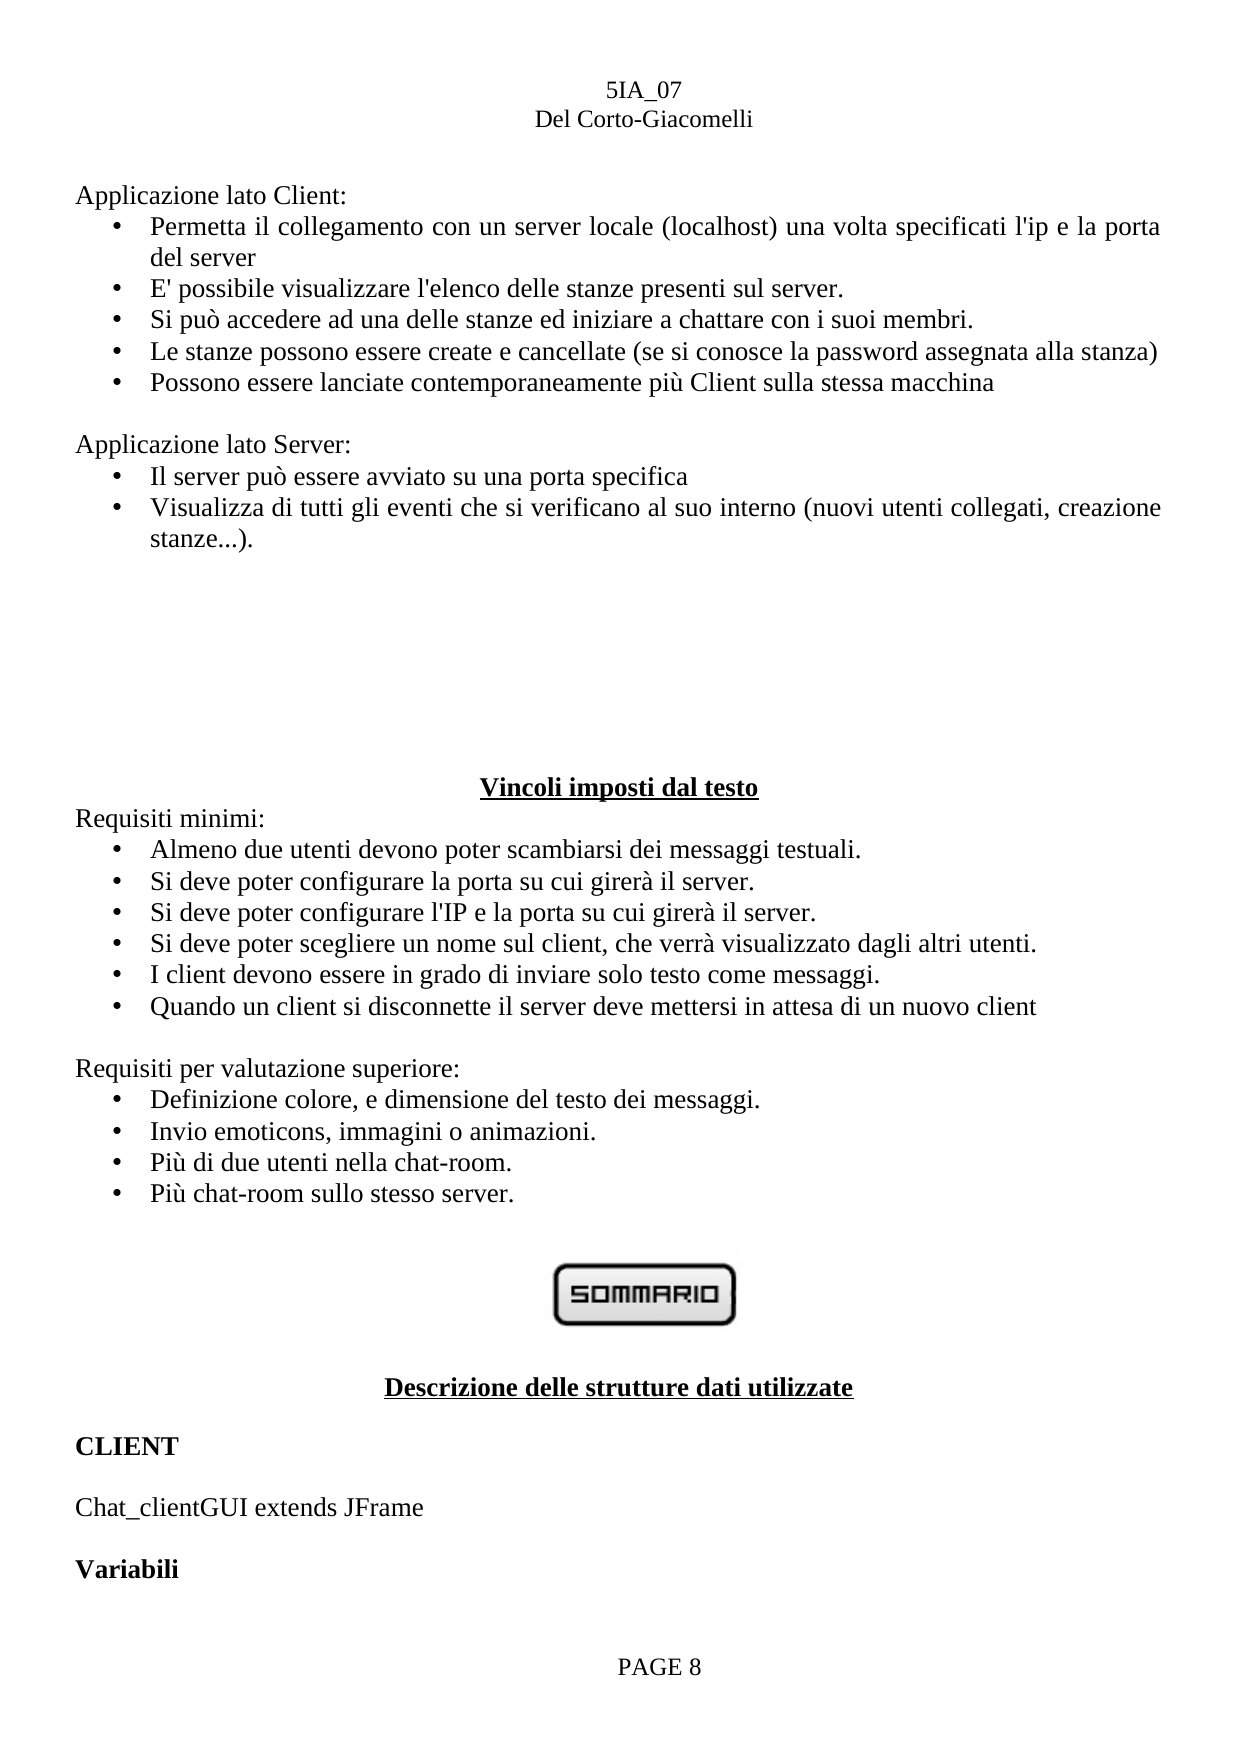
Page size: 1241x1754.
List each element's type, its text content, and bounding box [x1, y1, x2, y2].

list I client devono essere in grado di inviare solo testo come messaggi. [112, 958, 1162, 990]
list Si deve poter configurare la porta su cui girerà il server. [112, 865, 1162, 896]
subtitle Descrizione delle strutture dati utilizzate [75, 1371, 1162, 1402]
text Applicazione lato Client: [75, 179, 1162, 210]
list Quando un client si disconnette il server deve mettersi in attesa di un nuovo client [112, 990, 1162, 1021]
list Più chat-room sullo stesso server. [112, 1177, 1162, 1208]
list Si deve poter configurare l'IP e la porta su cui girerà il server. [112, 896, 1162, 927]
picture [525, 1251, 772, 1341]
list Permetta il collegamento con un server locale (localhost) una volta specificati l'ip e la porta del server [112, 210, 1162, 272]
list Definizione colore, e dimensione del testo dei messaggi. [112, 1083, 1162, 1114]
list Invio emoticons, immagini o animazioni. [112, 1114, 1162, 1146]
text Requisiti per valutazione superiore: [75, 1052, 1162, 1083]
list Il server può essere avviato su una porta specifica [112, 459, 1162, 491]
list Si può accedere ad una delle stanze ed iniziare a chattare con i suoi membri. [112, 303, 1162, 335]
list Più di due utenti nella chat-room. [112, 1146, 1162, 1177]
list Si deve poter scegliere un nome sul client, che verrà visualizzato dagli altri utenti. [112, 927, 1162, 958]
list Visualizza di tutti gli eventi che si verificano al suo interno (nuovi utenti collegati, creazione stanze...). [112, 491, 1162, 553]
text Applicazione lato Server: [75, 428, 1162, 459]
text Variabili [75, 1553, 1162, 1584]
text CLIENT [75, 1431, 1162, 1462]
list E' possibile visualizzare l'elenco delle stanze presenti sul server. [112, 272, 1162, 303]
list Almeno due utenti devono poter scambiarsi dei messaggi testuali. [112, 833, 1162, 865]
text Chat_clientGUI extends JFrame [75, 1491, 1162, 1522]
subtitle Vincoli imposti dal testo [75, 771, 1162, 802]
list Possono essere lanciate contemporaneamente più Client sulla stessa macchina [112, 366, 1162, 397]
text Requisiti minimi: [75, 802, 1162, 833]
list Le stanze possono essere create e cancellate (se si conosce la password assegnata alla stanza) [112, 335, 1162, 366]
